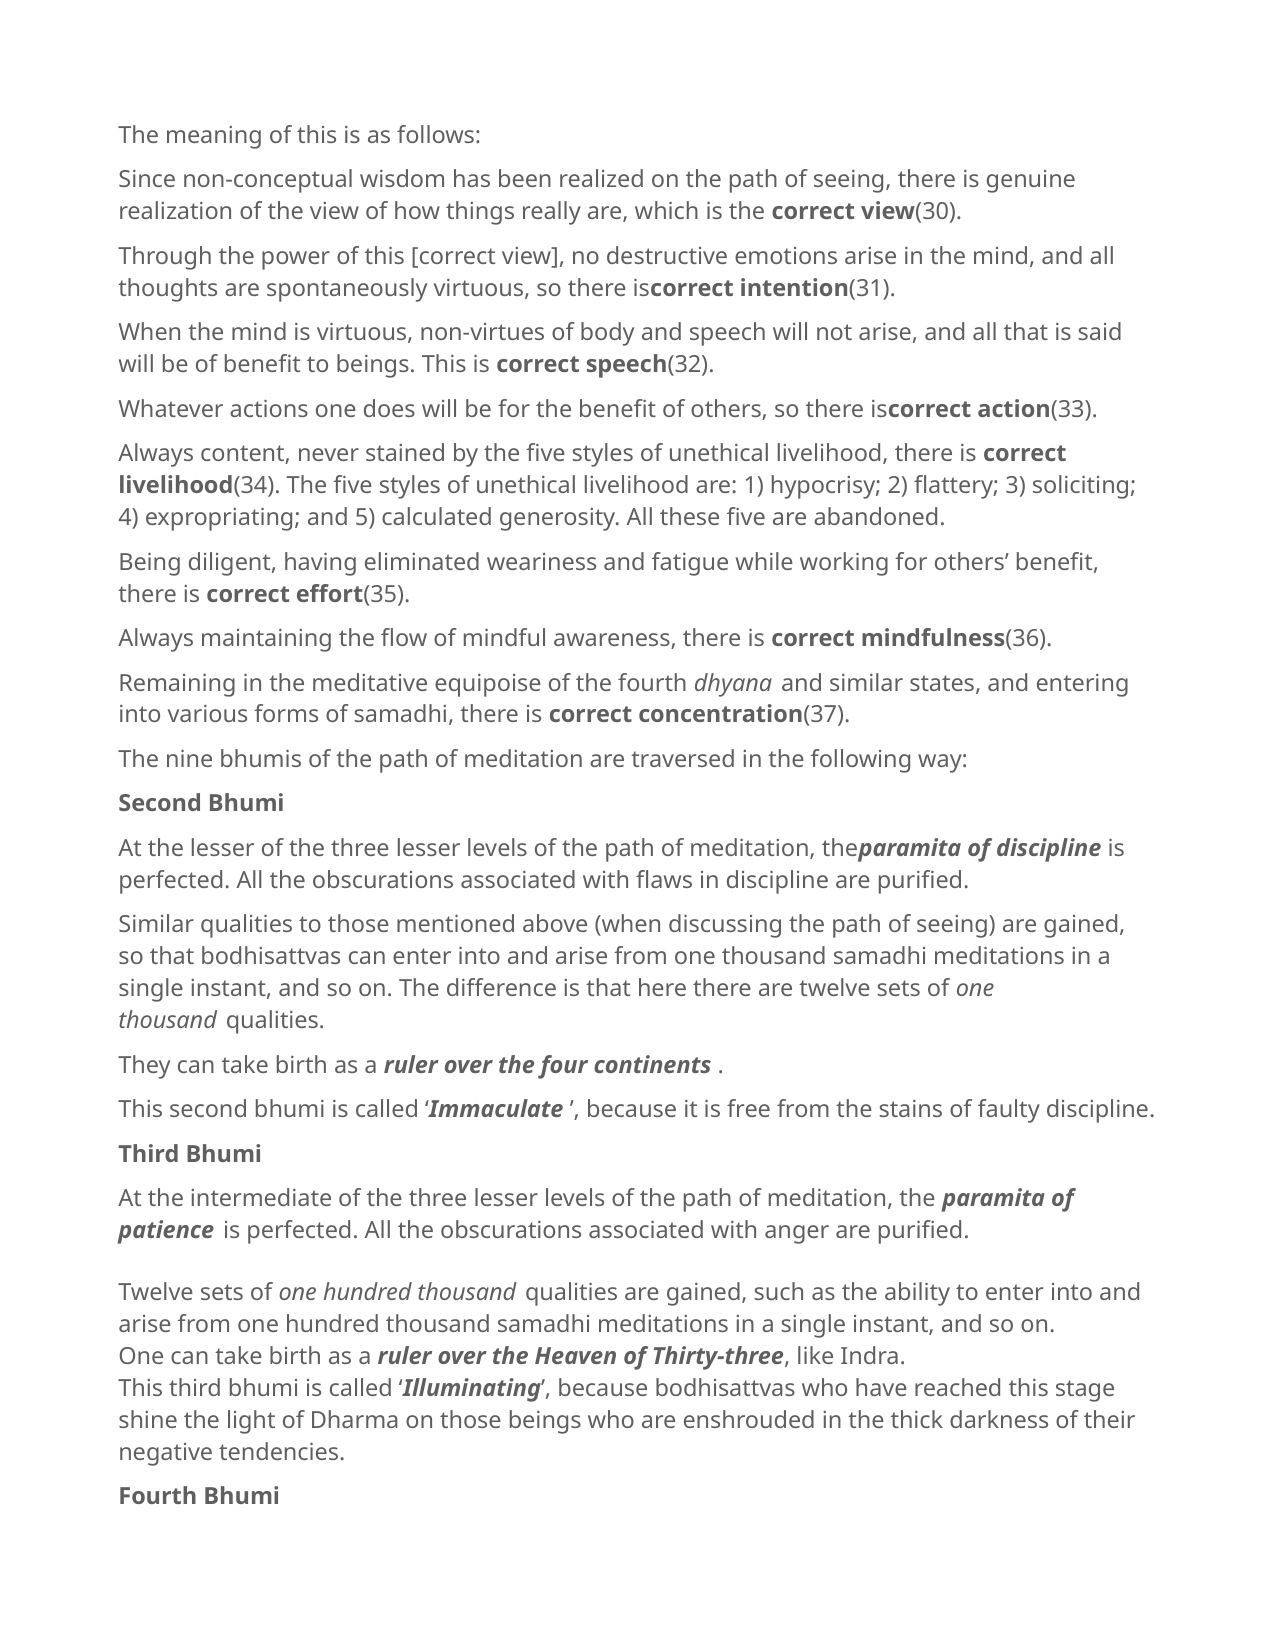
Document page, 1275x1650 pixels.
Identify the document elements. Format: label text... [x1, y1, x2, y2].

text Since non-conceptual wisdom has been realized on the path of seeing, there is genuine realization of the view of how things really are, which is the correct view(30). [118, 163, 1157, 227]
text Twelve sets of one hundred thousand qualities are gained, such as the ability to enter into and arise from one hundred thousand samadhi meditations in a single instant, and so on. [118, 1275, 1157, 1339]
text When the mind is virtuous, non-virtues of body and speech will not arise, and all that is said will be of benefit to beings. This is correct speech(32). [118, 316, 1157, 379]
text Remaining in the meditative equipoise of the fourth dhyana and similar states, and entering into various forms of samadhi, there is correct concentration(37). [118, 666, 1157, 730]
text One can take birth as a ruler over the Heaven of Thirty-three, like Indra. [118, 1339, 1157, 1371]
text Always maintaining the flow of mindful awareness, there is correct mindfulness(36). [118, 621, 1157, 653]
text Always content, never stained by the five styles of unethical livelihood, there is correct livelihood(34). The five styles of unethical livelihood are: 1) hypocrisy; 2) flattery; 3) soliciting; 4) expropriating; and 5) calculated generosity. All these five are abandoned. [118, 436, 1157, 532]
text The nine bhumis of the path of meditation are traversed in the following way: [118, 742, 1157, 774]
text Being diligent, having eliminated weariness and fatigue while working for others’ benefit, there is correct effort(35). [118, 545, 1157, 609]
text At the intermediate of the three lesser levels of the path of meditation, the paramita of patience is perfected. All the obscurations associated with anger are purified. [118, 1182, 1157, 1246]
text Similar qualities to those mentioned above (when discussing the path of seeing) are gained, so that bodhisattvas can enter into and arise from one thousand samadhi meditations in a single instant, and so on. The difference is that here there are twelve sets of one thousand qualities. [118, 908, 1157, 1036]
text Through the power of this [correct view], no destructive emotions arise in the mind, and all thoughts are spontaneously virtuous, so there iscorrect intention(31). [118, 239, 1157, 303]
text Third Bhumi [118, 1137, 1157, 1169]
text This third bhumi is called ‘Illuminating’, because bodhisattvas who have reached this stage shine the light of Dharma on those beings who are enshrouded in the thick darkness of their negative tendencies. [118, 1371, 1157, 1467]
text Whatever actions one does will be for the benefit of others, so there iscorrect action(33). [118, 392, 1157, 424]
text This second bhumi is called ‘Immaculate ’, because it is free from the stains of faulty discipline. [118, 1093, 1157, 1124]
text Second Bhumi [118, 787, 1157, 819]
text Fourth Bhumi [118, 1479, 1157, 1512]
text They can take birth as a ruler over the four continents . [118, 1048, 1157, 1080]
text The meaning of this is as follows: [118, 118, 1157, 150]
text At the lesser of the three lesser levels of the path of meditation, theparamita of discipline is perfected. All the obscurations associated with flaws in discipline are purified. [118, 831, 1157, 895]
